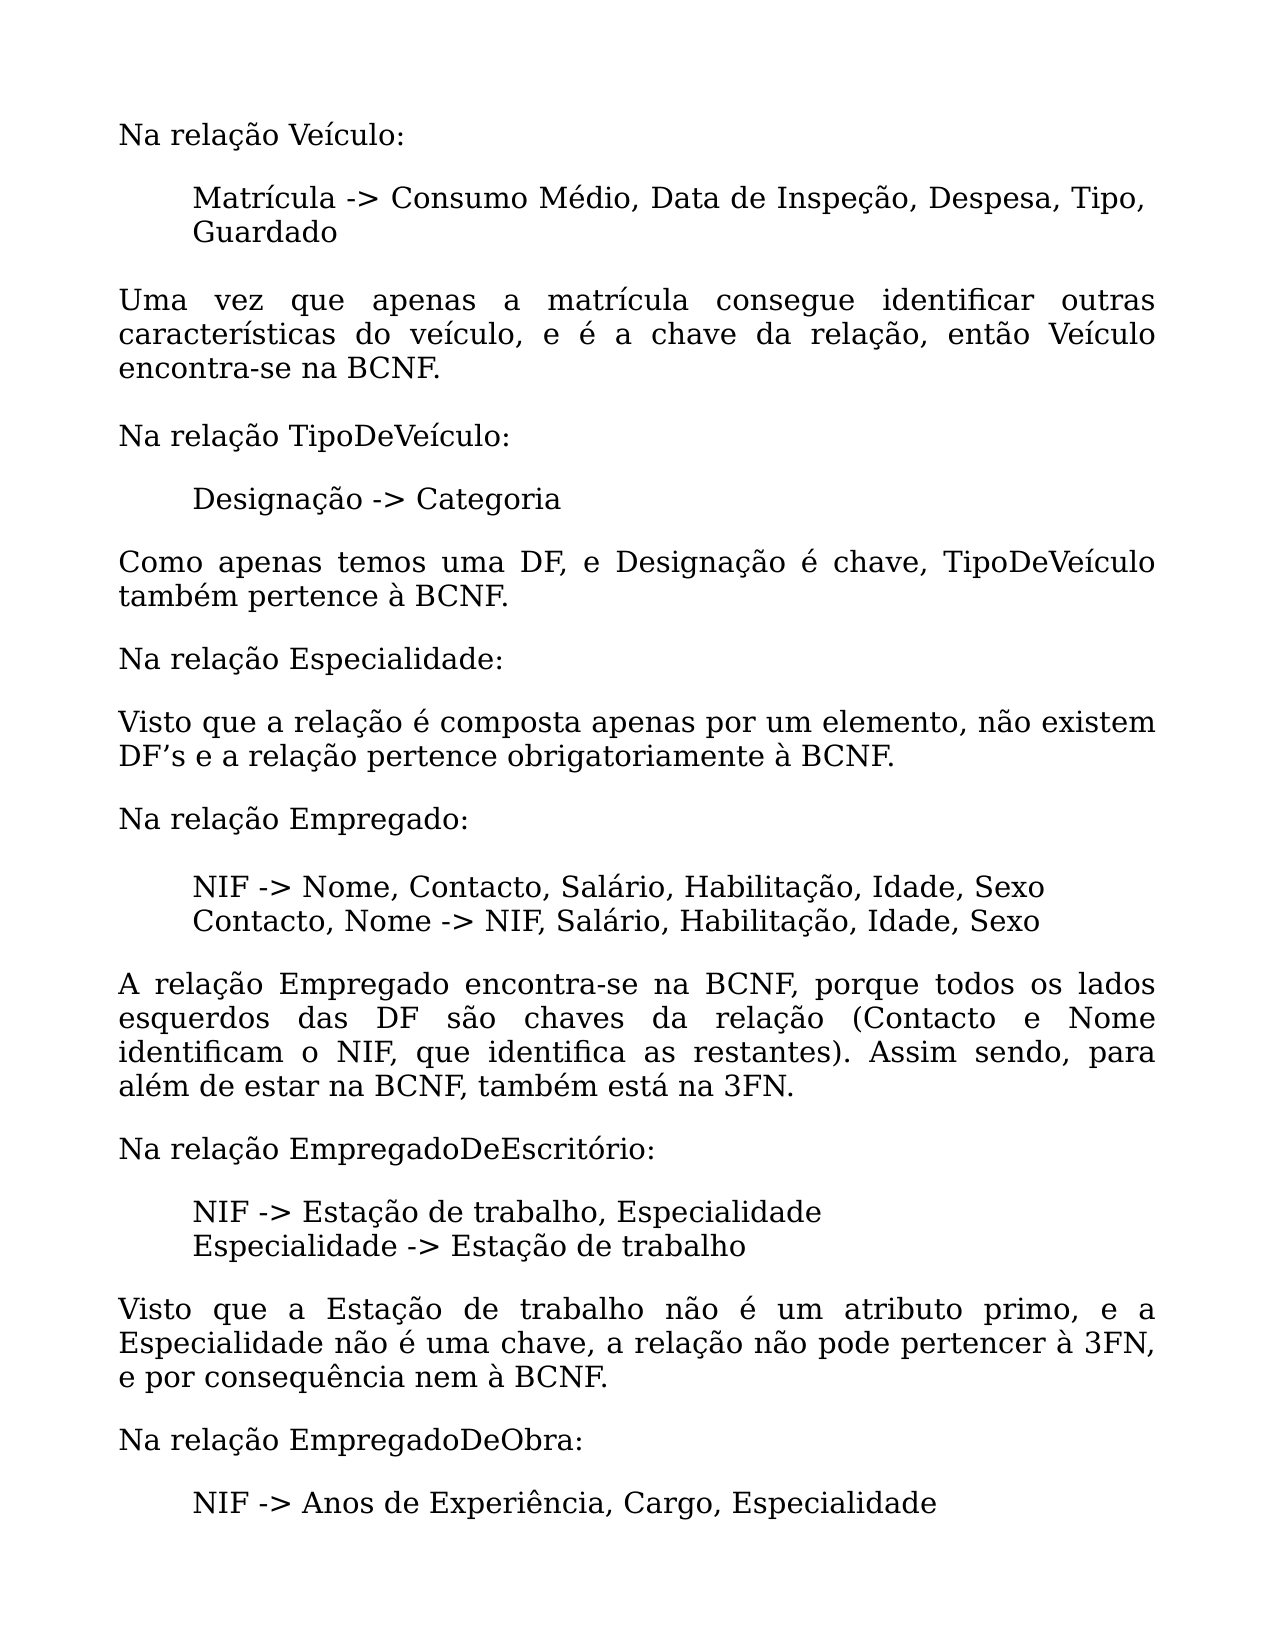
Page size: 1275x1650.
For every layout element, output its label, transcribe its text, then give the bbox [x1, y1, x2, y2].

text Como apenas temos uma DF, e Designação é chave, TipoDeVeículo também pertence à BCNF. [118, 545, 1157, 613]
text Visto que a Estação de trabalho não é um atributo primo, e a Especialidade não é uma chave, a relação não pode pertencer à 3FN, e por consequência nem à BCNF. [118, 1293, 1157, 1394]
text Na relação Veículo: [118, 118, 1157, 152]
text Uma vez que apenas a matrícula consegue identificar outras características do veículo, e é a chave da relação, então Veículo encontra-se na BCNF. [118, 283, 1157, 385]
text Na relação Especialidade: [118, 642, 1157, 676]
text Na relação TipoDeVeículo: [118, 419, 1157, 453]
text NIF -> Anos de Experiência, Cargo, Especialidade [118, 1487, 1157, 1521]
text Designação -> Categoria [118, 482, 1157, 516]
text NIF -> Nome, Contacto, Salário, Habilitação, Idade, Sexo [118, 870, 1157, 904]
text A relação Empregado encontra-se na BCNF, porque todos os lados esquerdos das DF são chaves da relação (Contacto e Nome identificam o NIF, que identifica as restantes). Assim sendo, para além de estar na BCNF, também está na 3FN. [118, 967, 1157, 1103]
text Na relação Empregado: [118, 802, 1157, 836]
text Contacto, Nome -> NIF, Salário, Habilitação, Idade, Sexo [118, 904, 1157, 938]
text Na relação EmpregadoDeEscritório: [118, 1132, 1157, 1166]
text Especialidade -> Estação de trabalho [118, 1229, 1157, 1263]
text Na relação EmpregadoDeObra: [118, 1424, 1157, 1458]
text Matrícula -> Consumo Médio, Data de Inspeção, Despesa, Tipo, Guardado [118, 181, 1157, 249]
text Visto que a relação é composta apenas por um elemento, não existem DF’s e a relação pertence obrigatoriamente à BCNF. [118, 705, 1157, 773]
text NIF -> Estação de trabalho, Especialidade [118, 1196, 1157, 1229]
